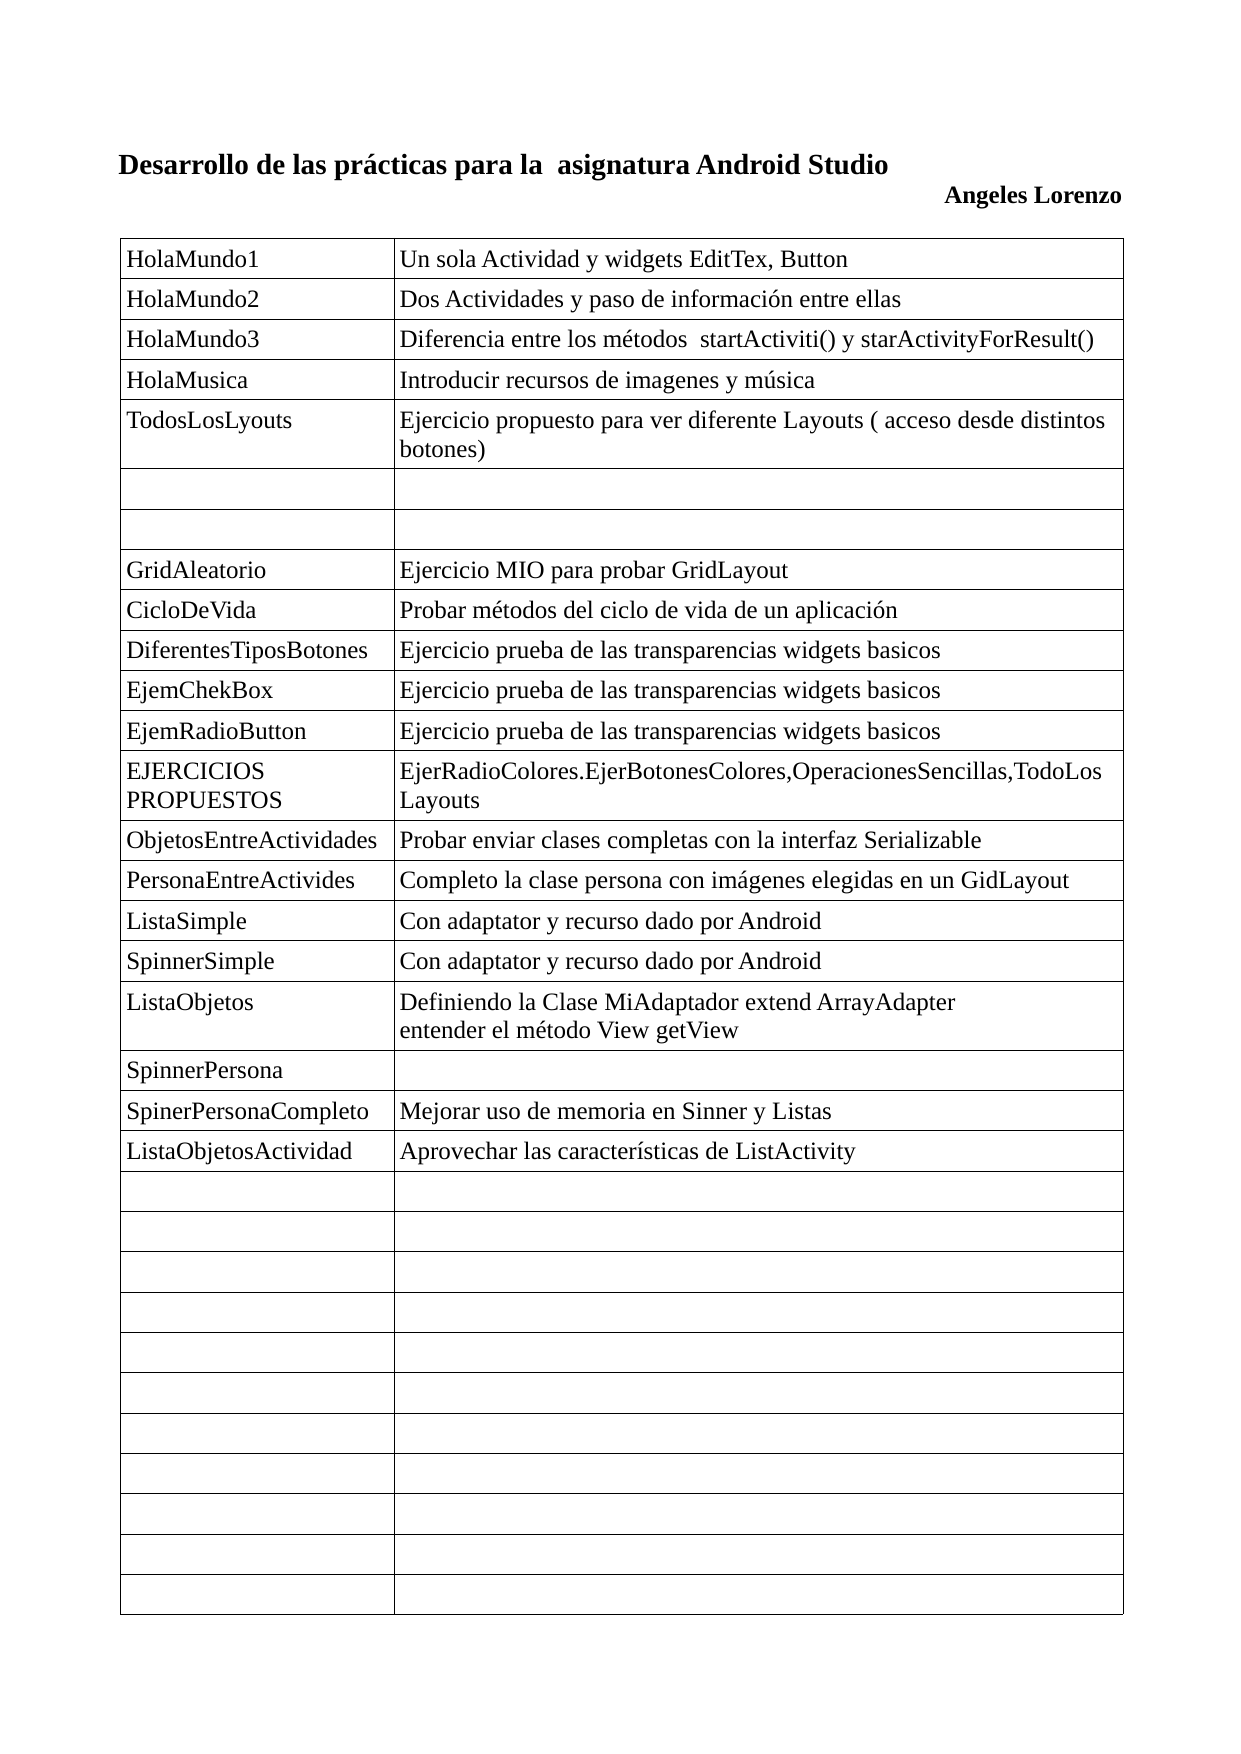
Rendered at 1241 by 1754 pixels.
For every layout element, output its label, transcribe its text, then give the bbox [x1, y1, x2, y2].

table_cell Ejercicio MIO para probar GridLayout [395, 550, 1123, 589]
table_cell CicloDeVida [121, 590, 394, 629]
table_cell SpinnerSimple [121, 941, 394, 981]
table_cell Introducir recursos de imagenes y música [395, 360, 1123, 399]
table_cell [395, 1293, 1123, 1332]
table_cell Diferencia entre los métodos startActiviti() y starActivityForResult() [395, 320, 1123, 359]
table_cell [395, 1535, 1123, 1574]
table_cell ListaObjetos [121, 982, 394, 1050]
table_cell SpinnerPersona [121, 1051, 394, 1090]
table_cell Ejercicio prueba de las transparencias widgets basicos [395, 671, 1123, 710]
table_cell [395, 510, 1123, 549]
table_cell ListaObjetosActividad [121, 1131, 394, 1171]
table_cell [121, 1494, 394, 1533]
table_header Un sola Actividad y widgets EditTex, Button [395, 239, 1123, 278]
table_cell [395, 1051, 1123, 1090]
table_cell [395, 1333, 1123, 1372]
table_cell HolaMundo3 [121, 320, 394, 359]
table_cell [121, 1293, 394, 1332]
table_cell ListaSimple [121, 901, 394, 940]
text Angeles Lorenzo [118, 180, 1122, 209]
table_cell [395, 1454, 1123, 1493]
text Desarrollo de las prácticas para la asignatura Android Studio [118, 147, 1122, 180]
table_cell [121, 1172, 394, 1211]
table_cell DiferentesTiposBotones [121, 631, 394, 670]
table_cell PersonaEntreActivides [121, 861, 394, 900]
table_cell [395, 1252, 1123, 1292]
table_cell HolaMusica [121, 360, 394, 399]
table_cell Dos Actividades y paso de información entre ellas [395, 279, 1123, 318]
table_cell [395, 1414, 1123, 1453]
table_cell [121, 510, 394, 549]
table_cell SpinerPersonaCompleto [121, 1091, 394, 1130]
table_cell Con adaptator y recurso dado por Android [395, 941, 1123, 981]
table_cell TodosLosLyouts [121, 400, 394, 468]
table_cell HolaMundo2 [121, 279, 394, 318]
table_cell Definiendo la Clase MiAdaptador extend ArrayAdapter entender el método View getView [395, 982, 1123, 1050]
table_cell [121, 1212, 394, 1251]
table_cell EjemRadioButton [121, 711, 394, 750]
table_cell Ejercicio prueba de las transparencias widgets basicos [395, 711, 1123, 750]
table_cell Mejorar uso de memoria en Sinner y Listas [395, 1091, 1123, 1130]
table_cell [395, 1494, 1123, 1533]
table_cell Probar enviar clases completas con la interfaz Serializable [395, 821, 1123, 860]
table_header HolaMundo1 [121, 239, 394, 278]
table_cell GridAleatorio [121, 550, 394, 589]
table_cell [395, 1212, 1123, 1251]
table_cell [395, 469, 1123, 508]
table_cell EjemChekBox [121, 671, 394, 710]
table_cell Con adaptator y recurso dado por Android [395, 901, 1123, 940]
table_cell EjerRadioColores.EjerBotonesColores,OperacionesSencillas,TodoLosLayouts [395, 751, 1123, 819]
table_cell [395, 1373, 1123, 1413]
table_cell [121, 1373, 394, 1413]
table_cell [121, 469, 394, 508]
table_cell Completo la clase persona con imágenes elegidas en un GidLayout [395, 861, 1123, 900]
table_cell [121, 1252, 394, 1292]
table_cell [121, 1575, 394, 1614]
table_cell Aprovechar las características de ListActivity [395, 1131, 1123, 1171]
table_cell Ejercicio propuesto para ver diferente Layouts ( acceso desde distintos botones) [395, 400, 1123, 468]
table_cell [121, 1333, 394, 1372]
table_cell [121, 1454, 394, 1493]
table_cell Probar métodos del ciclo de vida de un aplicación [395, 590, 1123, 629]
table_cell [121, 1414, 394, 1453]
table_cell [395, 1575, 1123, 1614]
table_cell [395, 1172, 1123, 1211]
table_cell [121, 1535, 394, 1574]
table_cell EJERCICIOS PROPUESTOS [121, 751, 394, 819]
table_cell ObjetosEntreActividades [121, 821, 394, 860]
table_cell Ejercicio prueba de las transparencias widgets basicos [395, 631, 1123, 670]
